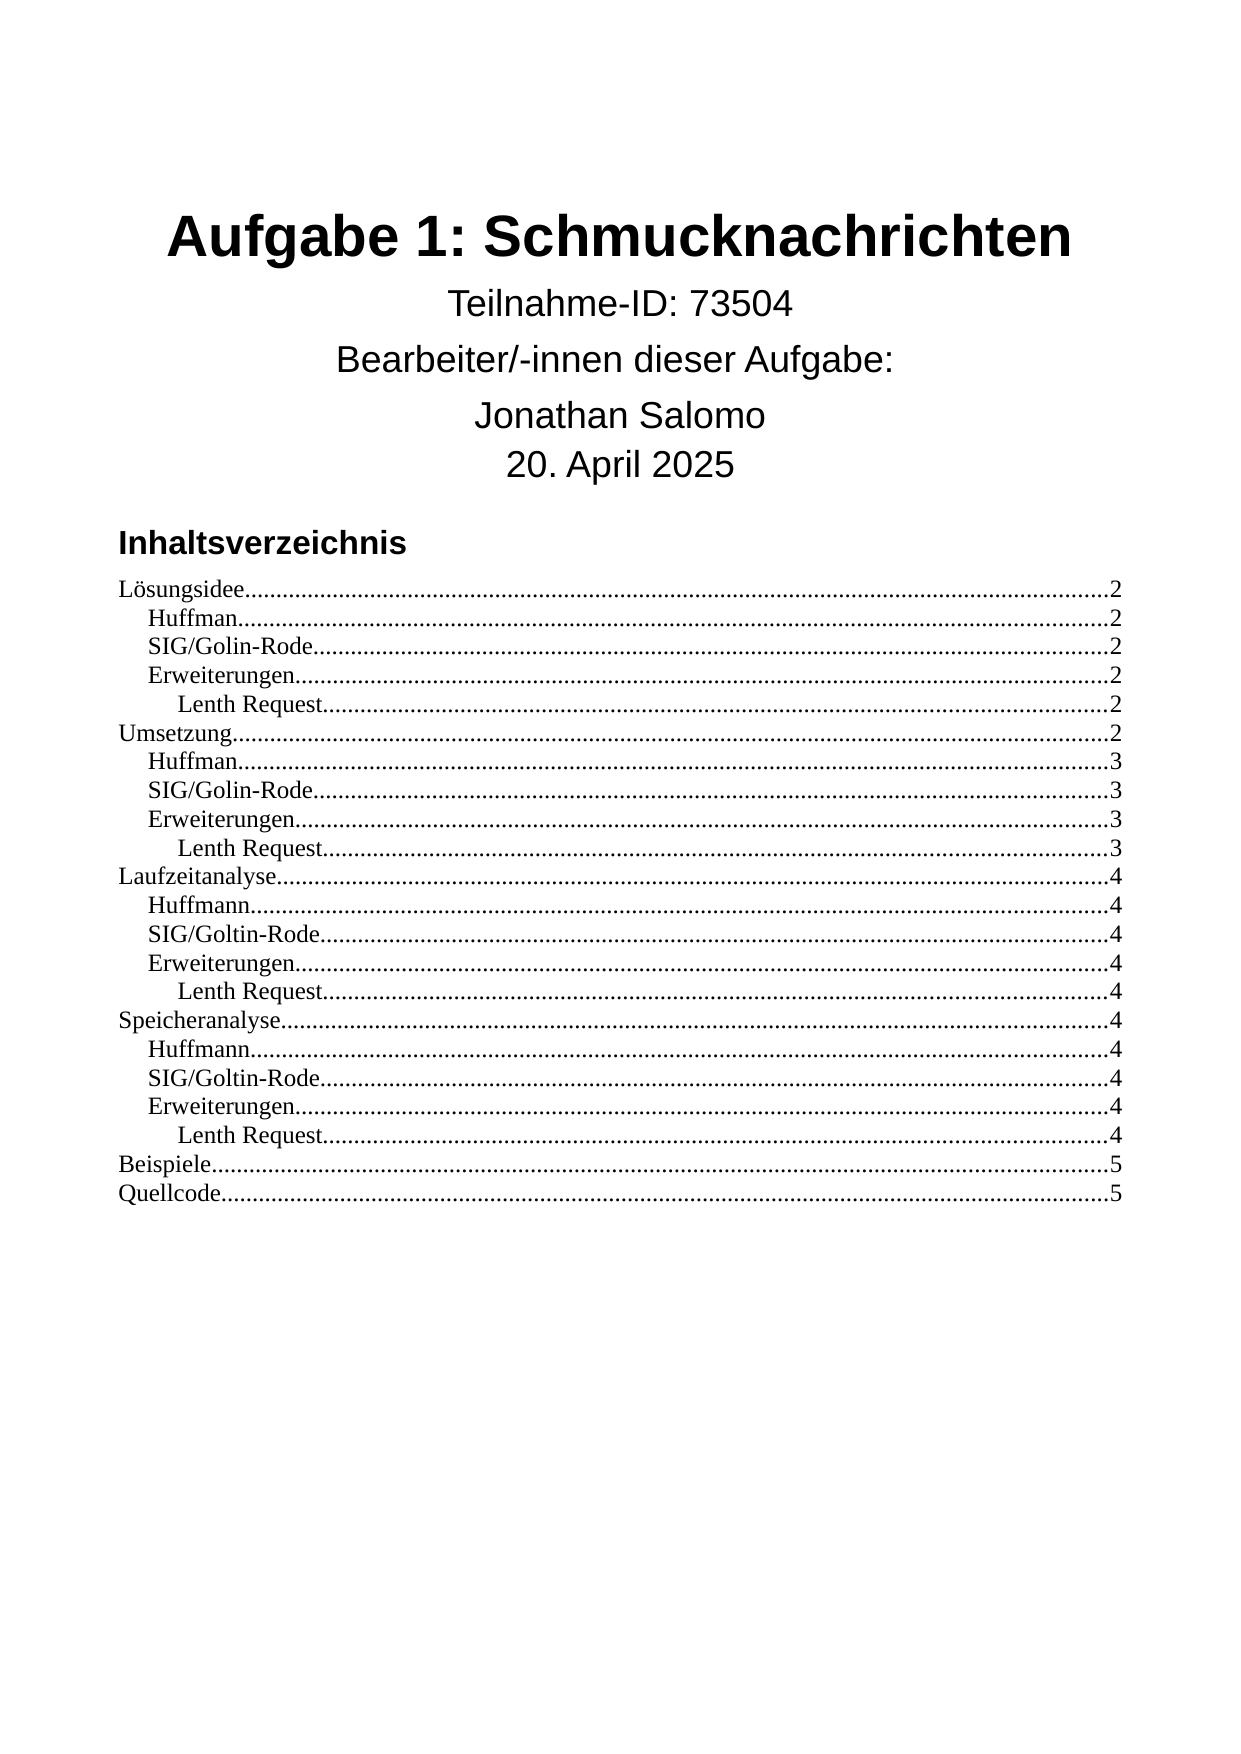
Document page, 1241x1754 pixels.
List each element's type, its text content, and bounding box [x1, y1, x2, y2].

text Beispiele 5 [118, 1149, 1122, 1178]
text Teilnahme-ID: 73504 [118, 281, 1122, 324]
subtitle Bearbeiter/-innen dieser Aufgabe: [118, 337, 1122, 380]
text Speicheranalyse 4 [118, 1005, 1122, 1034]
text Erweiterungen 2 [148, 660, 1122, 689]
text Erweiterungen 3 [148, 804, 1122, 833]
text Jonathan Salomo [118, 393, 1122, 436]
text Erweiterungen 4 [148, 948, 1122, 976]
text Lösungsidee 2 [118, 574, 1122, 603]
text Lenth Request 4 [177, 976, 1122, 1005]
text Huffman 3 [148, 746, 1122, 775]
text Quellcode 5 [118, 1178, 1122, 1206]
text SIG/Golin-Rode 2 [148, 631, 1122, 660]
text SIG/Golin-Rode 3 [148, 775, 1122, 804]
text SIG/Goltin-Rode 4 [148, 919, 1122, 948]
text Erweiterungen 4 [148, 1091, 1122, 1120]
text Lenth Request 3 [177, 833, 1122, 861]
subtitle Inhaltsverzeichnis [118, 523, 1122, 561]
text Huffmann 4 [148, 890, 1122, 919]
title Aufgabe 1: Schmucknachrichten [118, 202, 1122, 269]
text Umsetzung 2 [118, 718, 1122, 746]
subtitle 20. April 2025 [118, 442, 1122, 485]
text Laufzeitanalyse 4 [118, 861, 1122, 890]
text Huffmann 4 [148, 1034, 1122, 1063]
text Lenth Request 2 [177, 689, 1122, 718]
text Huffman 2 [148, 603, 1122, 631]
text Lenth Request 4 [177, 1120, 1122, 1149]
text SIG/Goltin-Rode 4 [148, 1063, 1122, 1091]
